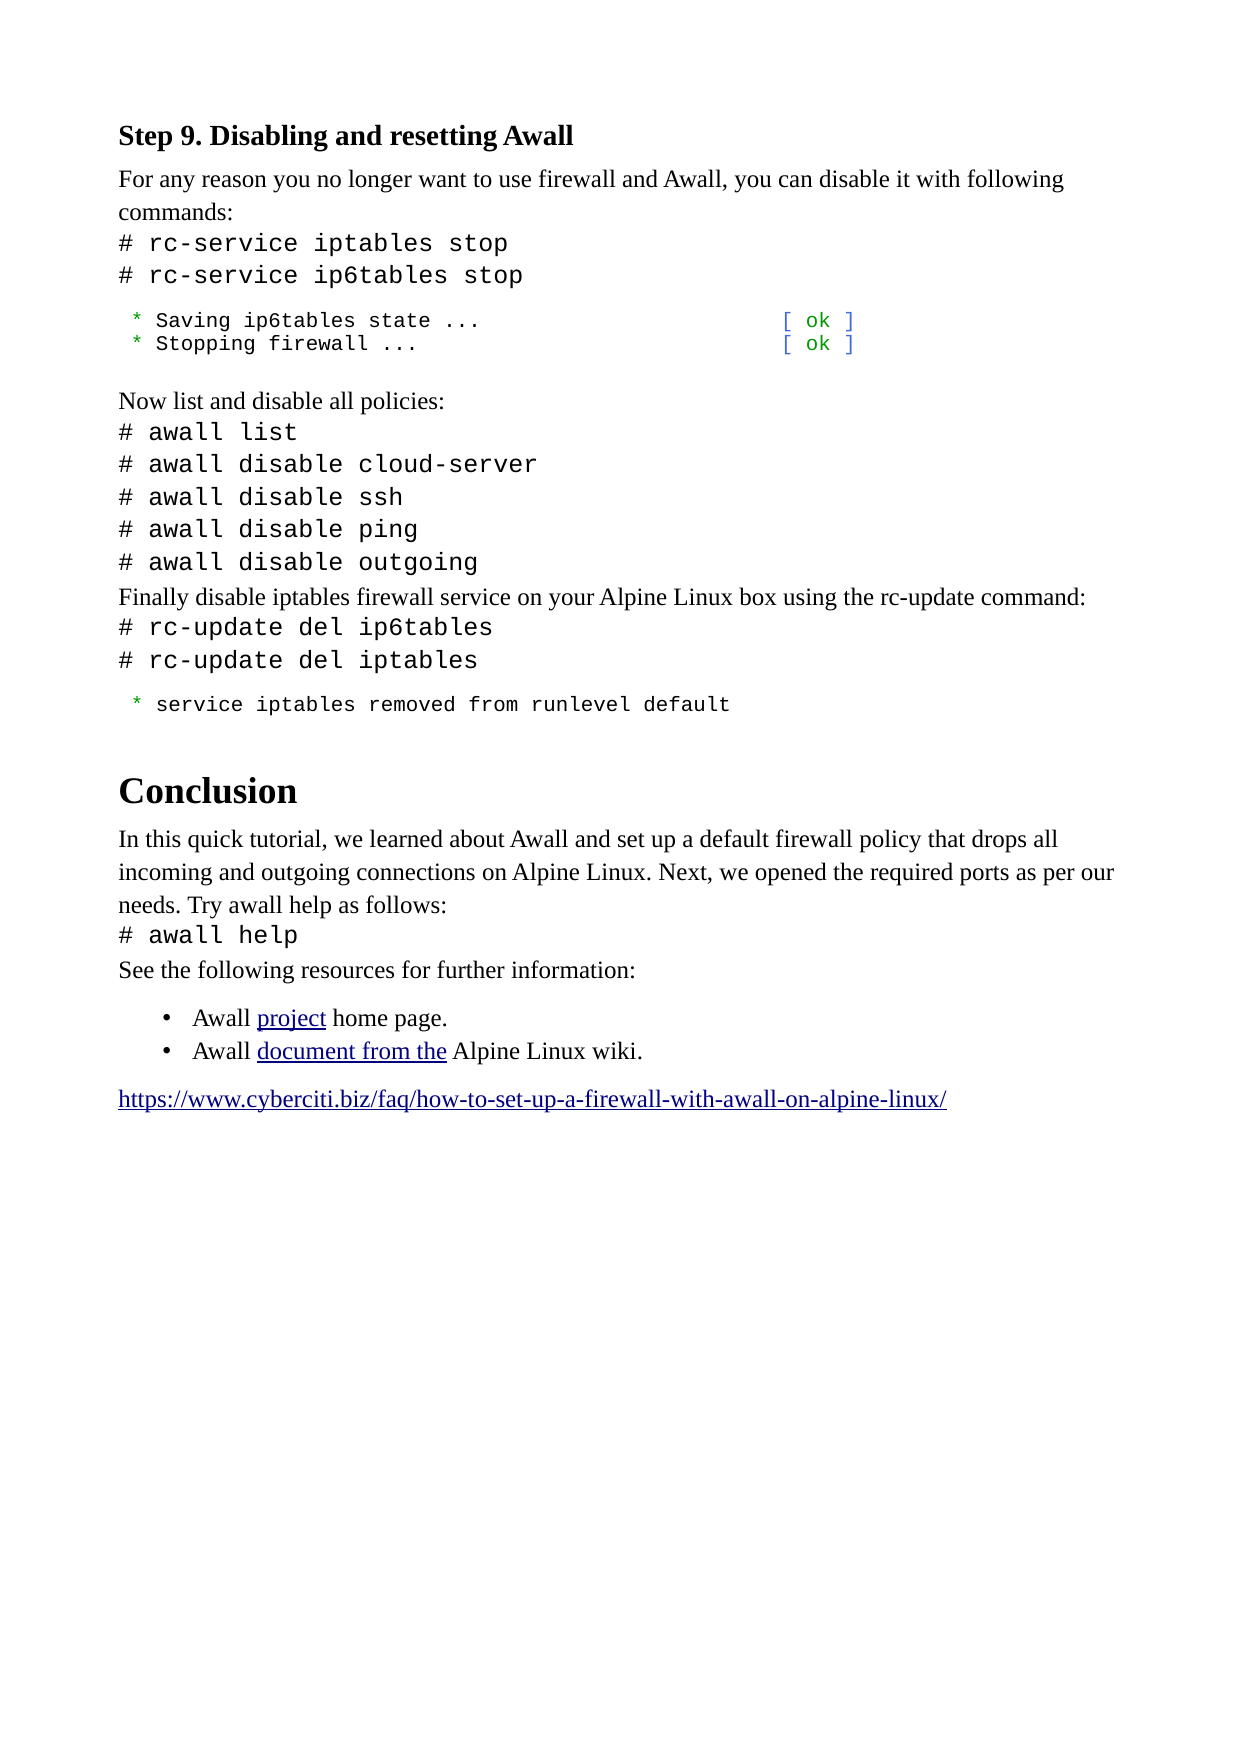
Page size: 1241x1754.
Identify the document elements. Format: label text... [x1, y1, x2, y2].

text https://www.cyberciti.biz/faq/how-to-set-up-a-firewall-with-awall-on-alpine-linux/ [118, 1084, 1122, 1113]
subtitle Conclusion [118, 768, 1122, 812]
text For any reason you no longer want to use firewall and Awall, you can disable it with following commands: # rc-service iptables stop # rc-service ip6tables stop [118, 164, 1122, 291]
text In this quick tutorial, we learned about Awall and set up a default firewall policy that drops all incoming and outgoing connections on Alpine Linux. Next, we opened the required ports as per our needs. Try awall help as follows: # awall help See the following resources for further information: [118, 824, 1122, 984]
text * Saving ip6tables state ... [ ok ] [118, 310, 1122, 333]
subtitle Step 9. Disabling and resetting Awall [118, 118, 1122, 152]
text Now list and disable all policies: # awall list # awall disable cloud-server # awall disable ssh # awall disable ping # awall disable outgoing Finally disable iptables firewall service on your Alpine Linux box using the rc-update command: # rc-update del ip6tables # rc-update del iptables [118, 386, 1122, 676]
list Awall project home page. [162, 1003, 1122, 1032]
list Awall document from the Alpine Linux wiki. [162, 1036, 1122, 1065]
text * Stopping firewall ... [ ok ] [118, 333, 1122, 357]
text * service iptables removed from runlevel default [118, 694, 1122, 718]
